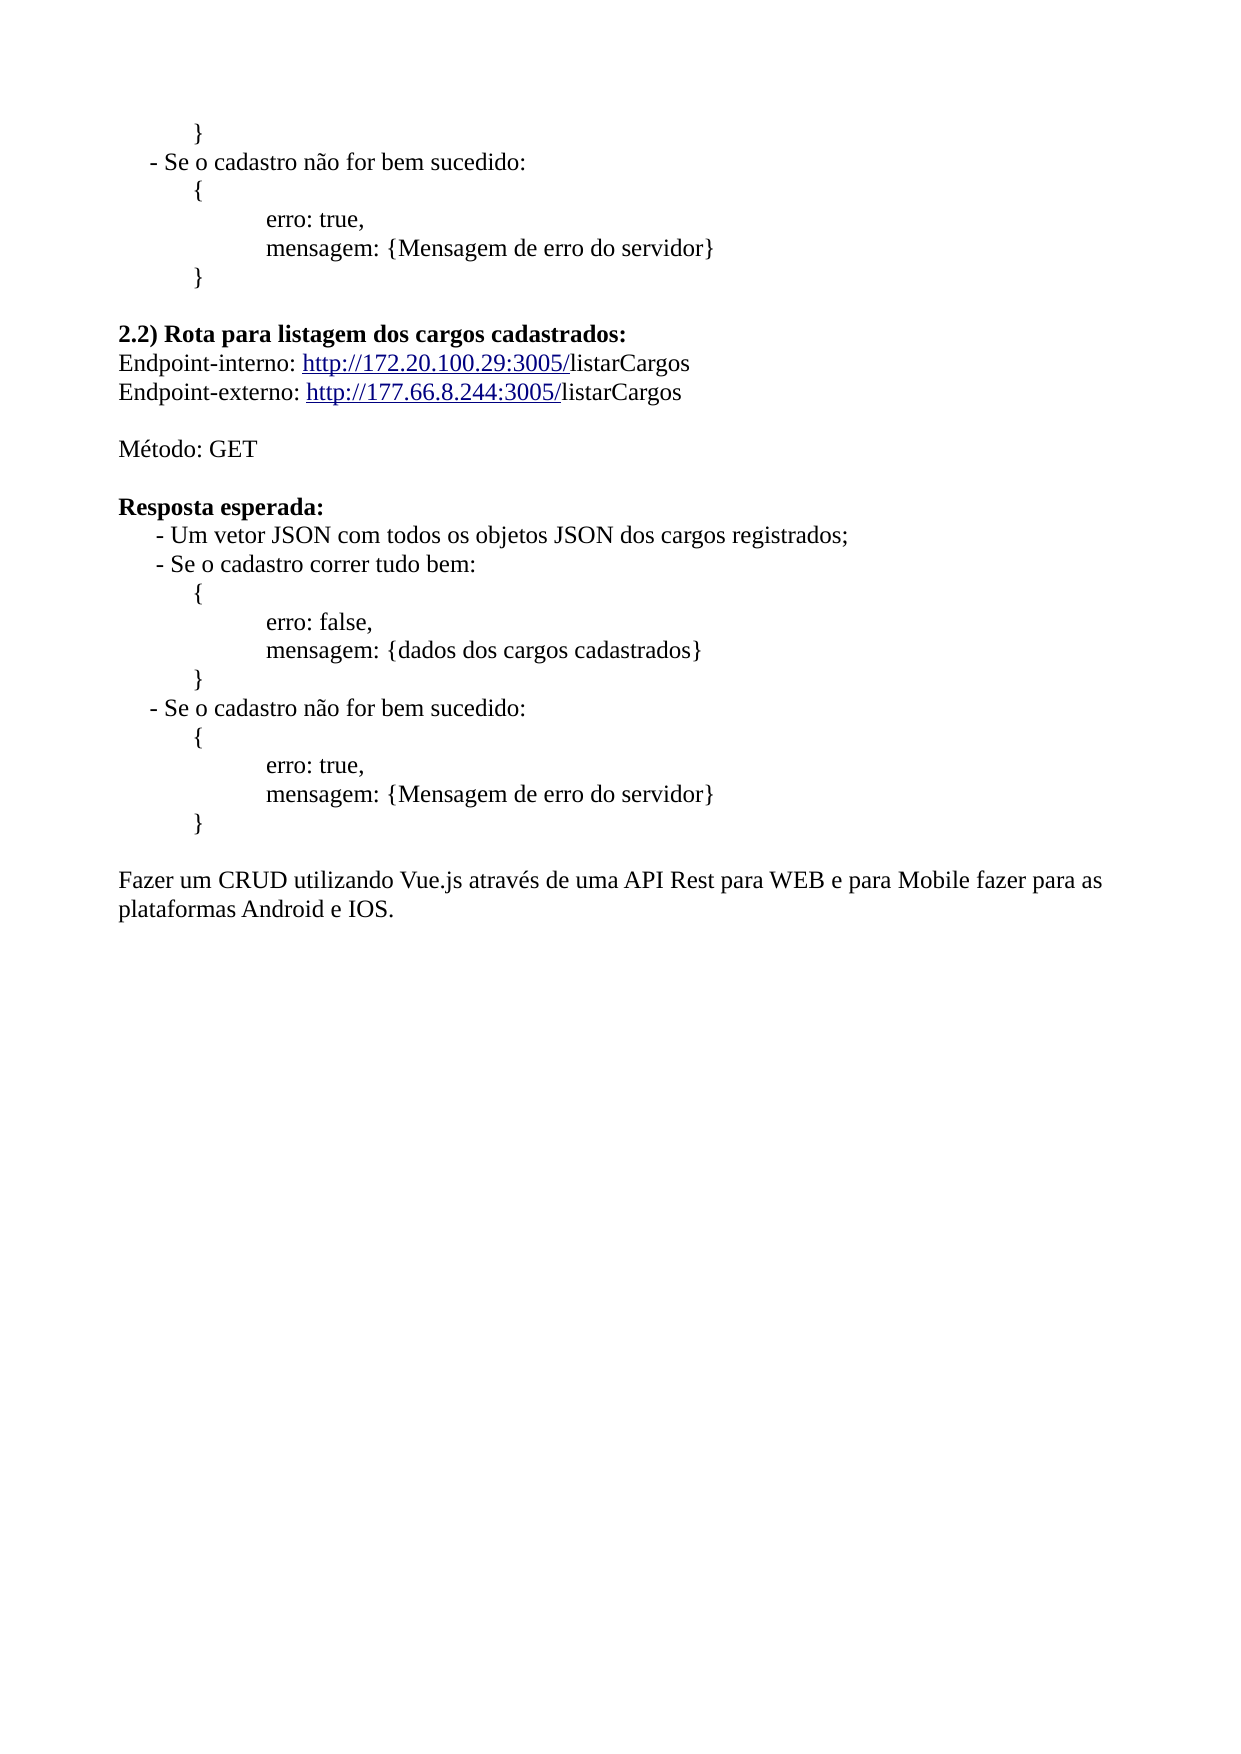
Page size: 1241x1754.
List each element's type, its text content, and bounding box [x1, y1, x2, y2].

text mensagem: {dados dos cargos cadastrados} [118, 636, 1122, 664]
text - Se o cadastro não for bem sucedido: { [118, 693, 1122, 751]
text - Se o cadastro correr tudo bem: [118, 549, 1122, 578]
text Resposta esperada: [118, 492, 1122, 521]
text Método: GET [118, 434, 1122, 463]
text } [118, 118, 1122, 147]
text Endpoint-interno: http://172.20.100.29:3005/listarCargos [118, 348, 1122, 377]
text mensagem: {Mensagem de erro do servidor} [118, 233, 1122, 262]
text } [118, 808, 1122, 837]
text mensagem: {Mensagem de erro do servidor} [118, 779, 1122, 808]
text erro: false, [118, 607, 1122, 636]
text - Um vetor JSON com todos os objetos JSON dos cargos registrados; [118, 521, 1122, 549]
text { [118, 578, 1122, 607]
text erro: true, [118, 751, 1122, 779]
text } [118, 664, 1122, 693]
text } [118, 262, 1122, 291]
text erro: true, [118, 204, 1122, 233]
text Fazer um CRUD utilizando Vue.js através de uma API Rest para WEB e para Mobile fazer para as plataformas Android e IOS. [118, 866, 1122, 923]
text Endpoint-externo: http://177.66.8.244:3005/listarCargos [118, 377, 1122, 406]
text 2.2) Rota para listagem dos cargos cadastrados: [118, 319, 1122, 348]
text - Se o cadastro não for bem sucedido: { [118, 147, 1122, 204]
